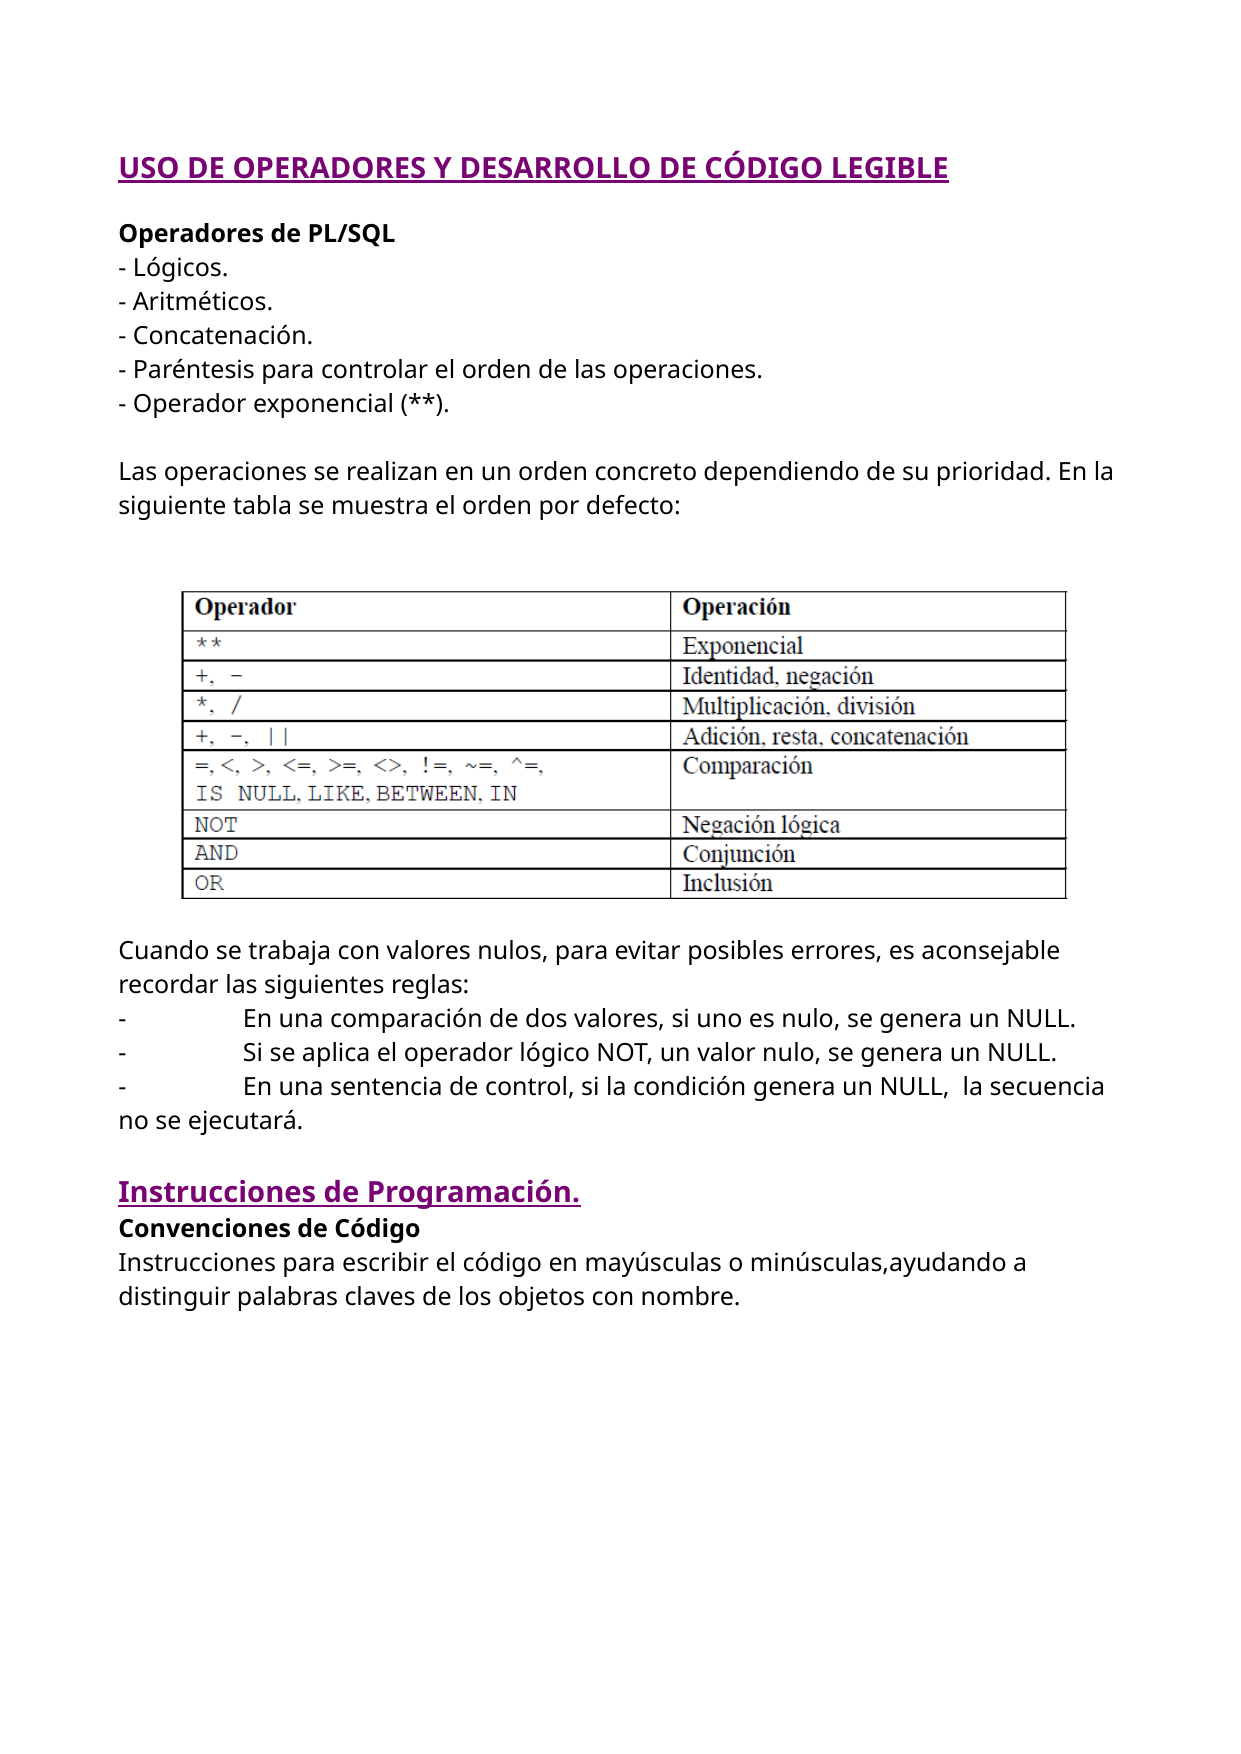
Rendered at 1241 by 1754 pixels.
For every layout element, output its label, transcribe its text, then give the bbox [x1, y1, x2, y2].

text Instrucciones de Programación. [118, 1171, 1122, 1211]
text USO DE OPERADORES Y DESARROLLO DE CÓDIGO LEGIBLE [118, 147, 1122, 187]
text - Si se aplica el operador lógico NOT, un valor nulo, se genera un NULL. [118, 1035, 1122, 1069]
text Instrucciones para escribir el código en mayúsculas o minúsculas,ayudando a distinguir palabras claves de los objetos con nombre. [118, 1245, 1122, 1313]
text - En una sentencia de control, si la condición genera un NULL, la secuencia no se ejecutará. [118, 1069, 1122, 1137]
text Cuando se trabaja con valores nulos, para evitar posibles errores, es aconsejable recordar las siguientes reglas: [118, 933, 1122, 1001]
text Convenciones de Código [118, 1211, 1122, 1245]
text - Concatenación. [118, 317, 1122, 352]
text - Operador exponencial (**). [118, 386, 1122, 420]
text Las operaciones se realizan en un orden concreto dependiendo de su prioridad. En la siguiente tabla se muestra el orden por defecto: [118, 454, 1122, 522]
text - Paréntesis para controlar el orden de las operaciones. [118, 352, 1122, 386]
text - Aritméticos. [118, 283, 1122, 317]
picture [167, 590, 1074, 899]
text - Lógicos. [118, 249, 1122, 283]
text Operadores de PL/SQL [118, 215, 1122, 249]
text - En una comparación de dos valores, si uno es nulo, se genera un NULL. [118, 1001, 1122, 1035]
